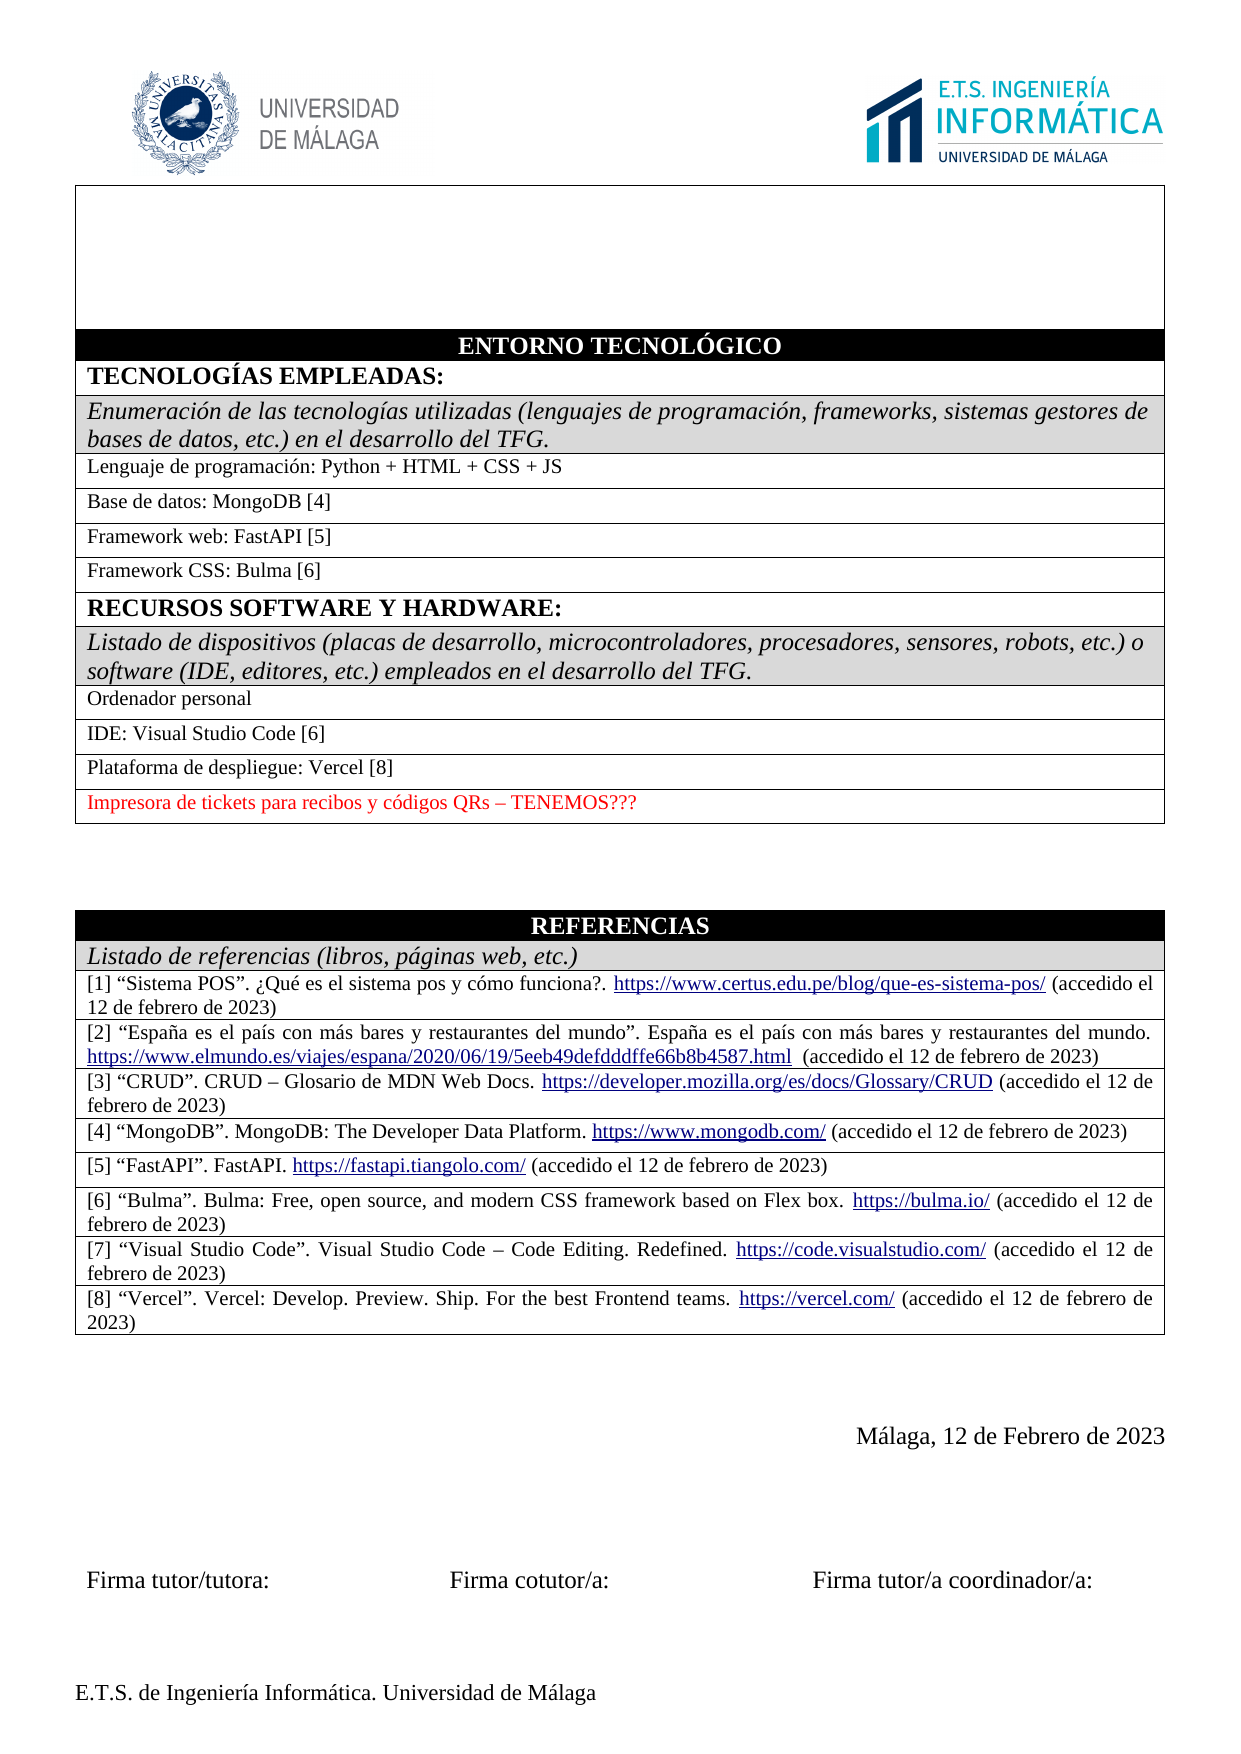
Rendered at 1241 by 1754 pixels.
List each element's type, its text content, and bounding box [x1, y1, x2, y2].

table_cell Plataforma de despliegue: Vercel [8] [76, 755, 1164, 788]
table_cell [8] “Vercel”. Vercel: Develop. Preview. Ship. For the best Frontend teams. https://vercel.com/ (accedido el 12 de febrero de 2023) [76, 1286, 1164, 1334]
table_cell Framework web: FastAPI [5] [76, 524, 1164, 557]
table_cell RECURSOS SOFTWARE Y HARDWARE: [76, 593, 1164, 626]
table_cell Base de datos: MongoDB [4] [76, 489, 1164, 522]
table_header Firma cotutor/a: [438, 1565, 801, 1651]
table_cell [4] “MongoDB”. MongoDB: The Developer Data Platform. https://www.mongodb.com/ (accedido el 12 de febrero de 2023) [76, 1119, 1164, 1152]
table_cell [3] “CRUD”. CRUD – Glosario de MDN Web Docs. https://developer.mozilla.org/es/docs/Glossary/CRUD (accedido el 12 de febrero de 2023) [76, 1069, 1164, 1117]
table_cell Enumeración de las tecnologías utilizadas (lenguajes de programación, frameworks, sistemas gestores de bases de datos, etc.) en el desarrollo del TFG. [76, 396, 1164, 453]
table_cell [7] “Visual Studio Code”. Visual Studio Code – Code Editing. Redefined. https://code.visualstudio.com/ (accedido el 12 de febrero de 2023) [76, 1237, 1164, 1285]
table_header REFERENCIAS [76, 911, 1164, 940]
table_cell Ordenador personal [76, 686, 1164, 719]
table_cell TECNOLOGÍAS EMPLEADAS: [76, 361, 1164, 395]
table_cell Lenguaje de programación: Python + HTML + CSS + JS [76, 454, 1164, 488]
text Málaga, 12 de Febrero de 2023 [75, 1421, 1165, 1450]
table_cell [1] “Sistema POS”. ¿Qué es el sistema pos y cómo funciona?. https://www.certus.edu.pe/blog/que-es-sistema-pos/ (accedido el 12 de febrero de 2023) [76, 971, 1164, 1019]
table_cell [76, 186, 1164, 329]
table_cell Listado de referencias (libros, páginas web, etc.) [76, 941, 1164, 970]
table_header Firma tutor/tutora: [75, 1565, 438, 1651]
table_cell Framework CSS: Bulma [6] [76, 558, 1164, 592]
table_cell [6] “Bulma”. Bulma: Free, open source, and modern CSS framework based on Flex box. https://bulma.io/ (accedido el 12 de febrero de 2023) [76, 1188, 1164, 1236]
table_cell [5] “FastAPI”. FastAPI. https://fastapi.tiangolo.com/ (accedido el 12 de febrero de 2023) [76, 1153, 1164, 1187]
table_cell [2] “España es el país con más bares y restaurantes del mundo”. España es el país con más bares y restaurantes del mundo. https://www.elmundo.es/viajes/espana/2020/06/19/5eeb49defdddffe66b8b4587.html (accedido el 12 de febrero de 2023) [76, 1020, 1164, 1068]
table_cell Listado de dispositivos (placas de desarrollo, microcontroladores, procesadores, sensores, robots, etc.) o software (IDE, editores, etc.) empleados en el desarrollo del TFG. [76, 627, 1164, 685]
table_header ENTORNO TECNOLÓGICO [76, 331, 1164, 360]
table_cell Impresora de tickets para recibos y códigos QRs – TENEMOS??? [76, 790, 1164, 823]
table_cell IDE: Visual Studio Code [6] [76, 720, 1164, 754]
table_header Firma tutor/a coordinador/a: [801, 1565, 1164, 1651]
